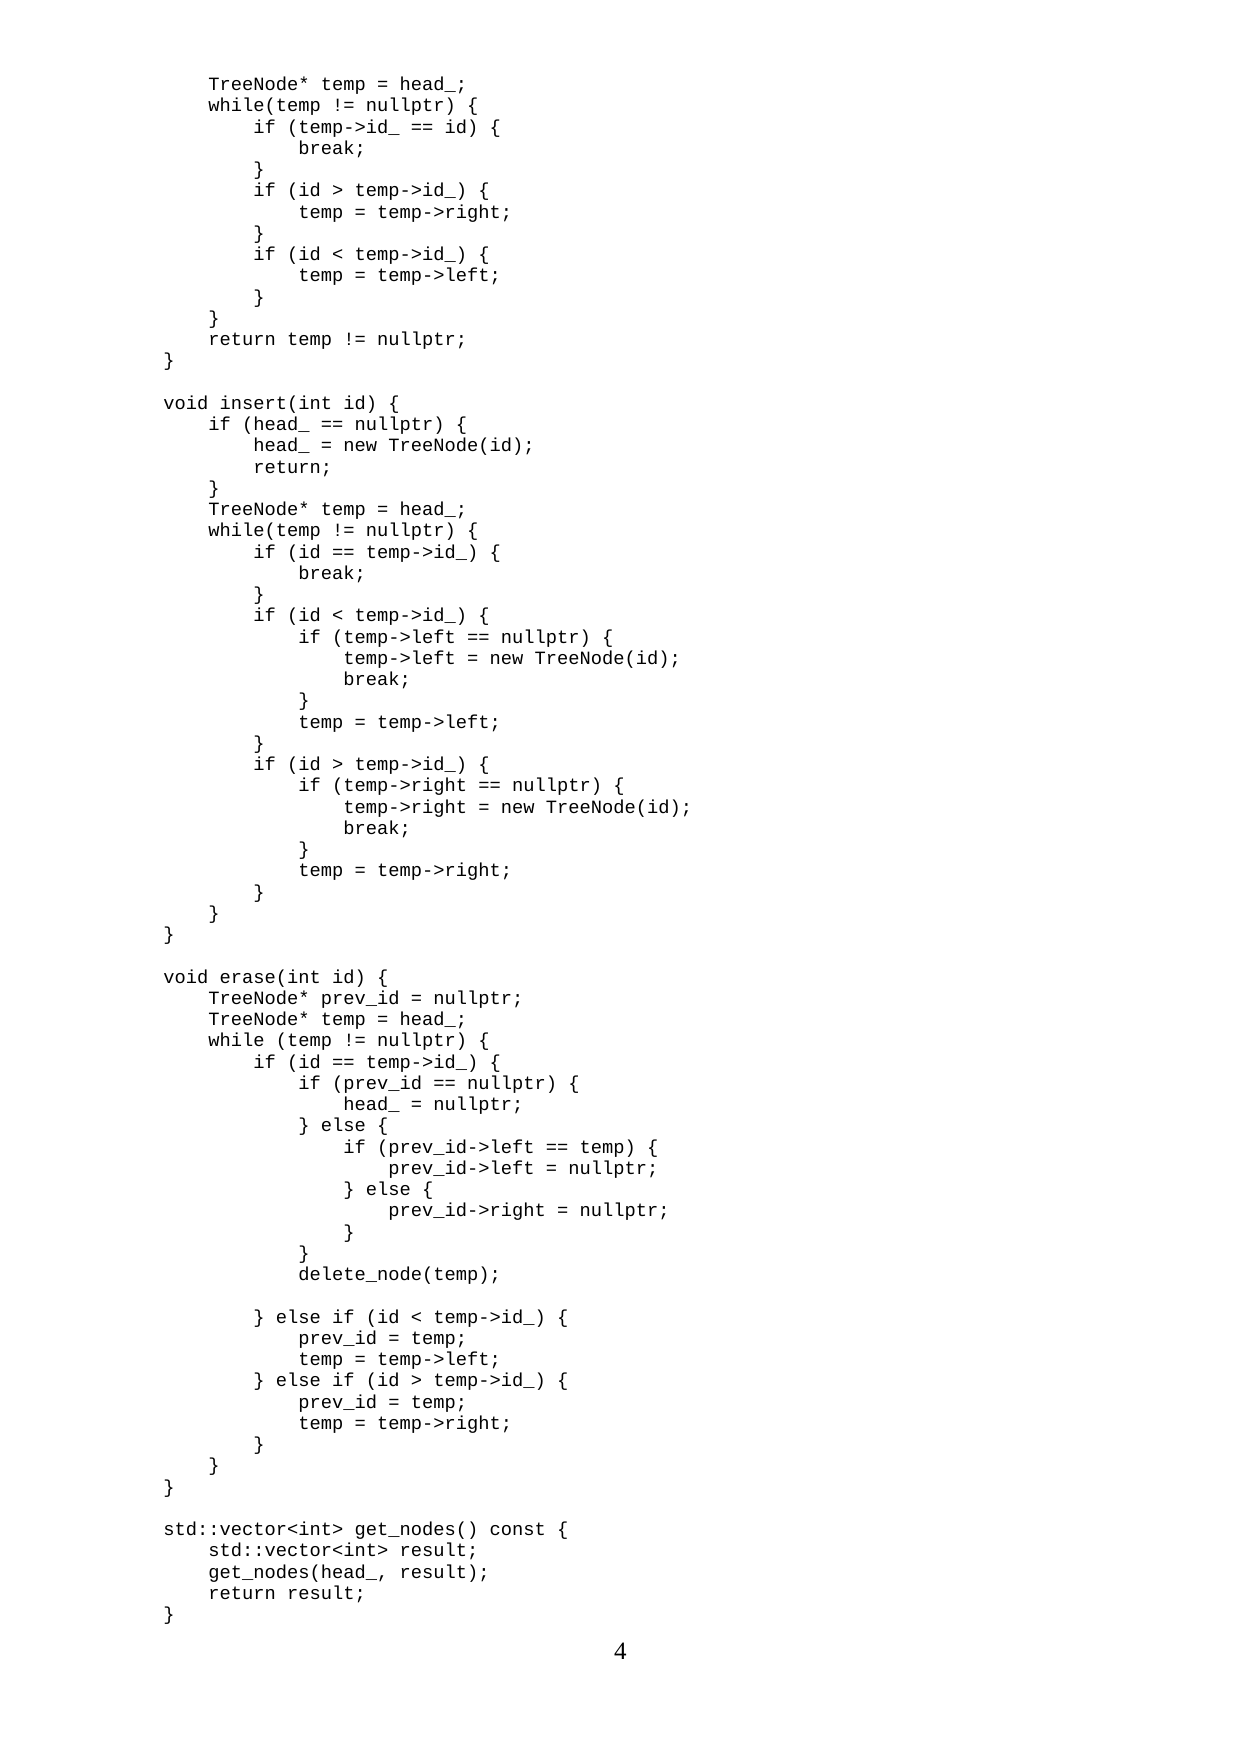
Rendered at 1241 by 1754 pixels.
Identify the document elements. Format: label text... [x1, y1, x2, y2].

text } [118, 479, 1122, 500]
text } else { [118, 1116, 1122, 1137]
text std::vector<int> get_nodes() const { [118, 1520, 1122, 1541]
text if (head_ == nullptr) { [118, 415, 1122, 436]
text } [118, 1435, 1122, 1456]
text if (prev_id == nullptr) { [118, 1074, 1122, 1095]
text } [118, 1222, 1122, 1244]
text break; [118, 670, 1122, 691]
text if (id > temp->id_) { [118, 755, 1122, 776]
text } [118, 691, 1122, 712]
text } [118, 1605, 1122, 1626]
text return result; [118, 1584, 1122, 1605]
text } [118, 840, 1122, 861]
text } [118, 309, 1122, 330]
text head_ = new TreeNode(id); [118, 436, 1122, 457]
text } else if (id > temp->id_) { [118, 1371, 1122, 1392]
text prev_id = temp; [118, 1329, 1122, 1350]
text } [118, 734, 1122, 755]
text } else if (id < temp->id_) { [118, 1307, 1122, 1329]
text prev_id->left = nullptr; [118, 1159, 1122, 1180]
text } [118, 224, 1122, 245]
text } [118, 1244, 1122, 1265]
text get_nodes(head_, result); [118, 1562, 1122, 1584]
text temp = temp->left; [118, 266, 1122, 287]
text } [118, 287, 1122, 309]
text return; [118, 457, 1122, 479]
text if (prev_id->left == temp) { [118, 1137, 1122, 1159]
text temp = temp->left; [118, 712, 1122, 734]
text temp = temp->right; [118, 1414, 1122, 1435]
text head_ = nullptr; [118, 1095, 1122, 1116]
text } [118, 925, 1122, 946]
text std::vector<int> result; [118, 1541, 1122, 1562]
text break; [118, 819, 1122, 840]
text TreeNode* prev_id = nullptr; [118, 989, 1122, 1010]
text temp = temp->left; [118, 1350, 1122, 1371]
text if (id < temp->id_) { [118, 606, 1122, 627]
text if (temp->id_ == id) { [118, 117, 1122, 139]
text return temp != nullptr; [118, 330, 1122, 351]
text prev_id = temp; [118, 1392, 1122, 1414]
text break; [118, 139, 1122, 160]
text delete_node(temp); [118, 1265, 1122, 1286]
text } [118, 1477, 1122, 1499]
text if (id == temp->id_) { [118, 542, 1122, 564]
text while (temp != nullptr) { [118, 1031, 1122, 1052]
text prev_id->right = nullptr; [118, 1201, 1122, 1222]
text } [118, 351, 1122, 372]
text while(temp != nullptr) { [118, 521, 1122, 542]
text if (id < temp->id_) { [118, 245, 1122, 266]
text break; [118, 564, 1122, 585]
text if (id > temp->id_) { [118, 181, 1122, 202]
text } [118, 585, 1122, 606]
text } [118, 904, 1122, 925]
text if (temp->right == nullptr) { [118, 776, 1122, 797]
text void insert(int id) { [118, 394, 1122, 415]
text if (temp->left == nullptr) { [118, 627, 1122, 649]
text } [118, 882, 1122, 904]
text } [118, 1456, 1122, 1477]
text temp->left = new TreeNode(id); [118, 649, 1122, 670]
text TreeNode* temp = head_; [118, 75, 1122, 96]
text temp->right = new TreeNode(id); [118, 797, 1122, 819]
text TreeNode* temp = head_; [118, 1010, 1122, 1031]
text temp = temp->right; [118, 202, 1122, 224]
text } [118, 160, 1122, 181]
text while(temp != nullptr) { [118, 96, 1122, 117]
text if (id == temp->id_) { [118, 1052, 1122, 1074]
text } else { [118, 1180, 1122, 1201]
text TreeNode* temp = head_; [118, 500, 1122, 521]
text temp = temp->right; [118, 861, 1122, 882]
text void erase(int id) { [118, 967, 1122, 989]
